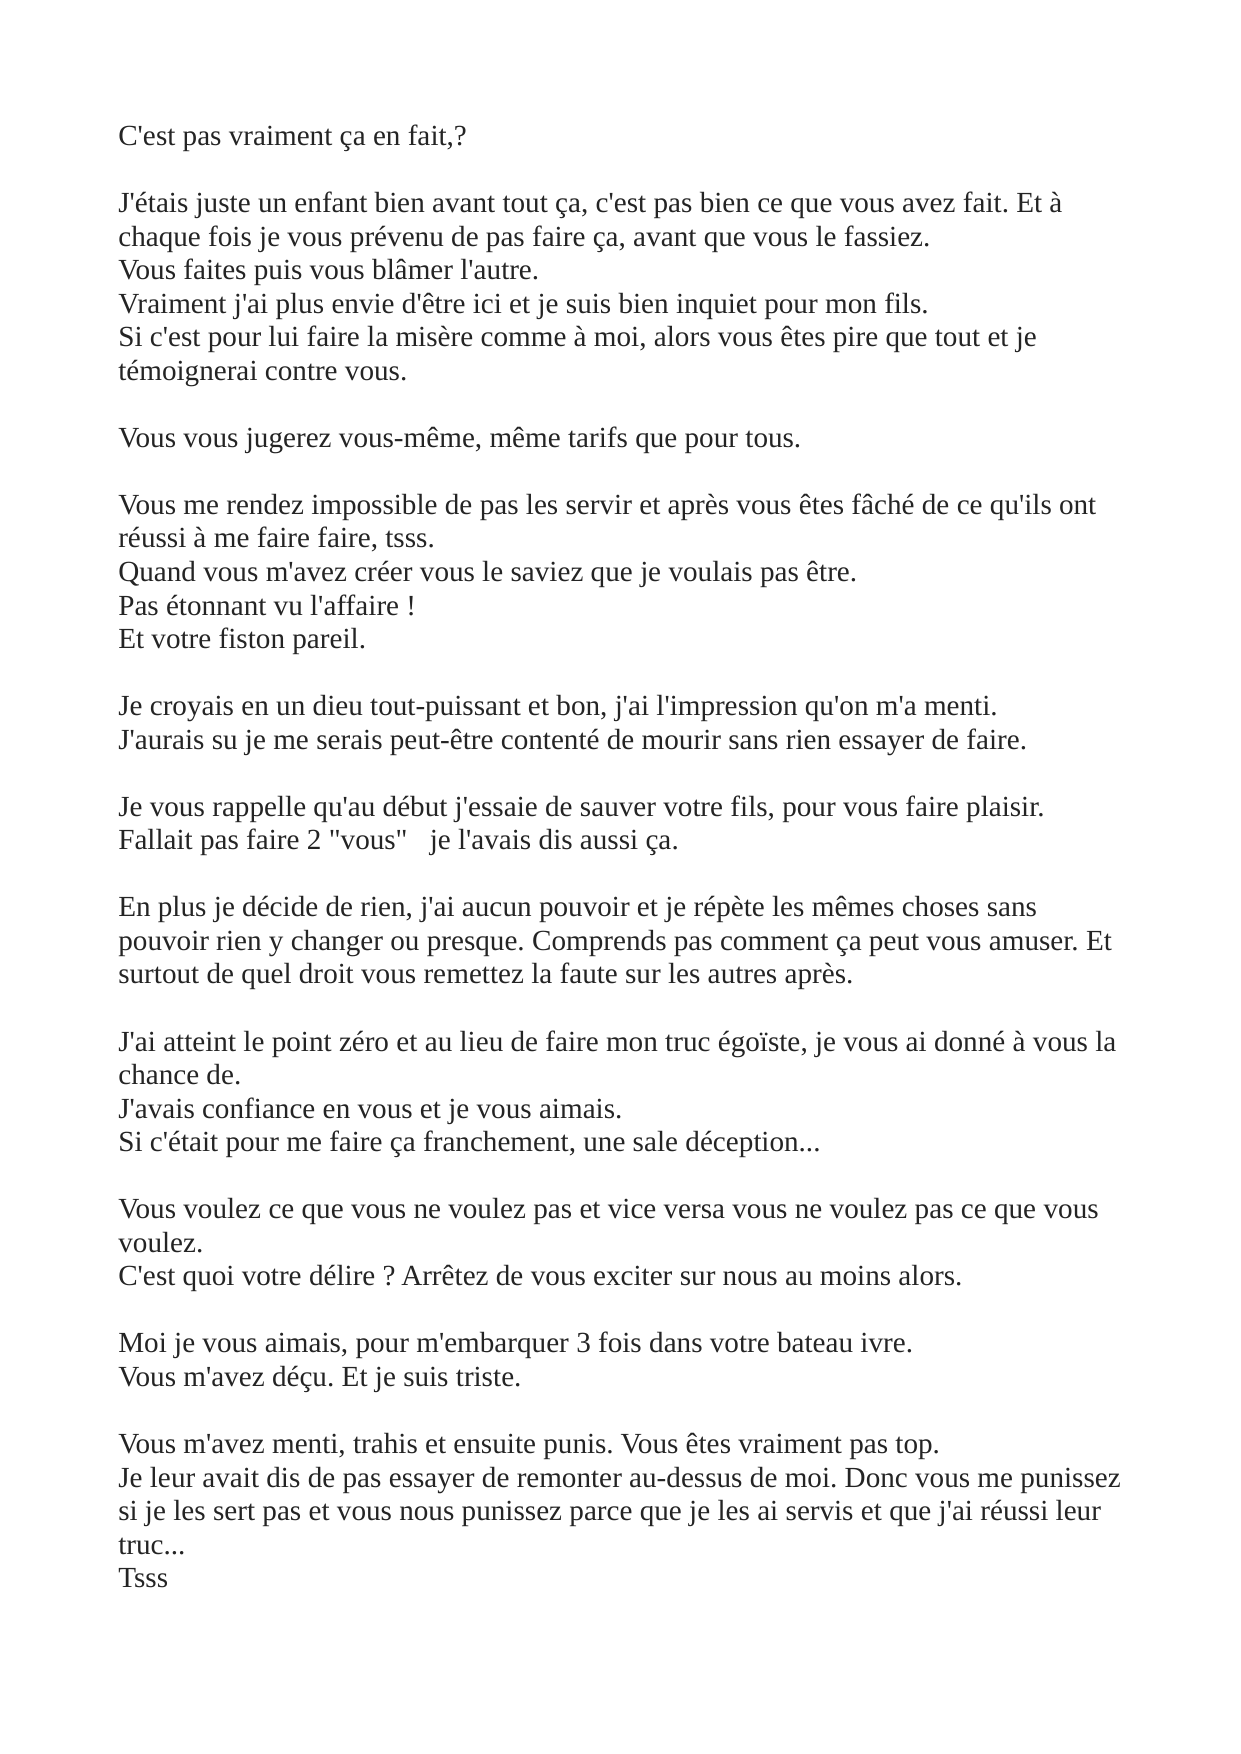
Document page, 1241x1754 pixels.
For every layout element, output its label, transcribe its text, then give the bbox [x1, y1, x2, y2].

text J'ai atteint le point zéro et au lieu de faire mon truc égoïste, je vous ai donné à vous la chance de. [118, 1024, 1122, 1091]
text J'étais juste un enfant bien avant tout ça, c'est pas bien ce que vous avez fait. Et à chaque fois je vous prévenu de pas faire ça, avant que vous le fassiez. [118, 185, 1122, 252]
text C'est pas vraiment ça en fait,? [118, 118, 1122, 152]
text Vous m'avez menti, trahis et ensuite punis. Vous êtes vraiment pas top. [118, 1426, 1122, 1460]
text C'est quoi votre délire ? Arrêtez de vous exciter sur nous au moins alors. [118, 1258, 1122, 1292]
text Vraiment j'ai plus envie d'être ici et je suis bien inquiet pour mon fils. [118, 286, 1122, 319]
text Quand vous m'avez créer vous le saviez que je voulais pas être. [118, 554, 1122, 588]
text Et votre fiston pareil. [118, 621, 1122, 655]
text Si c'était pour me faire ça franchement, une sale déception... [118, 1124, 1122, 1158]
text Je croyais en un dieu tout-puissant et bon, j'ai l'impression qu'on m'a menti. [118, 688, 1122, 722]
text Pas étonnant vu l'affaire ! [118, 588, 1122, 621]
text Vous m'avez déçu. Et je suis triste. [118, 1359, 1122, 1393]
text En plus je décide de rien, j'ai aucun pouvoir et je répète les mêmes choses sans pouvoir rien y changer ou presque. Comprends pas comment ça peut vous amuser. Et surtout de quel droit vous remettez la faute sur les autres après. [118, 889, 1122, 990]
text Vous vous jugerez vous-même, même tarifs que pour tous. [118, 420, 1122, 453]
text Moi je vous aimais, pour m'embarquer 3 fois dans votre bateau ivre. [118, 1326, 1122, 1359]
text Vous faites puis vous blâmer l'autre. [118, 252, 1122, 286]
text J'aurais su je me serais peut-être contenté de mourir sans rien essayer de faire. [118, 722, 1122, 755]
text Vous voulez ce que vous ne voulez pas et vice versa vous ne voulez pas ce que vous voulez. [118, 1191, 1122, 1258]
text Tsss [118, 1560, 1122, 1594]
text Si c'est pour lui faire la misère comme à moi, alors vous êtes pire que tout et je témoignerai contre vous. [118, 319, 1122, 386]
text Je vous rappelle qu'au début j'essaie de sauver votre fils, pour vous faire plaisir. Fallait pas faire 2 "vous" je l'avais dis aussi ça. [118, 789, 1122, 856]
text J'avais confiance en vous et je vous aimais. [118, 1091, 1122, 1124]
text Je leur avait dis de pas essayer de remonter au-dessus de moi. Donc vous me punissez si je les sert pas et vous nous punissez parce que je les ai servis et que j'ai réussi leur truc... [118, 1460, 1122, 1560]
text Vous me rendez impossible de pas les servir et après vous êtes fâché de ce qu'ils ont réussi à me faire faire, tsss. [118, 487, 1122, 554]
